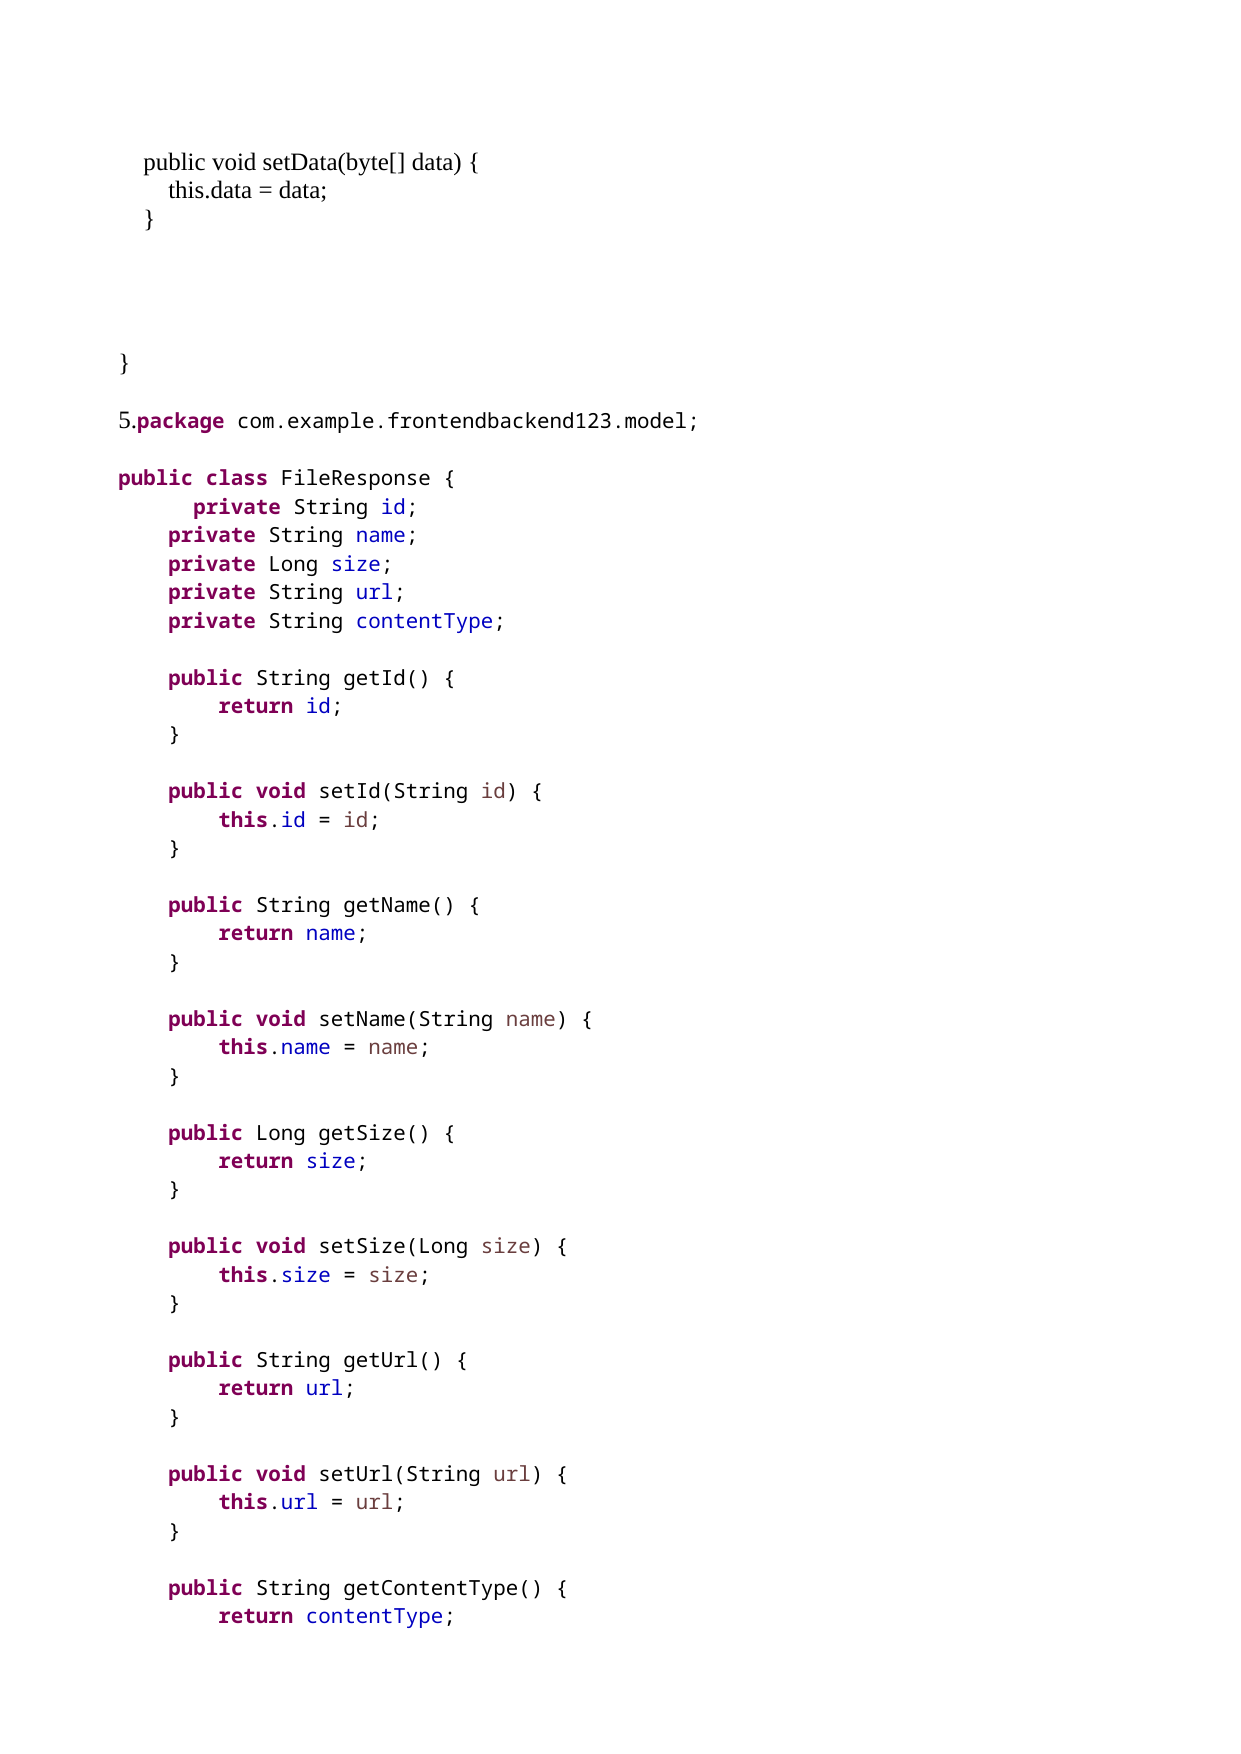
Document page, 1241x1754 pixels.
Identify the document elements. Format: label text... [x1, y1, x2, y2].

text public String getName() { [118, 890, 1122, 918]
text } [118, 833, 1122, 862]
text return id; [118, 691, 1122, 719]
text public void setName(String name) { [118, 1004, 1122, 1032]
text private Long size; [118, 549, 1122, 577]
text } [118, 1402, 1122, 1430]
text return url; [118, 1373, 1122, 1402]
text public String getUrl() { [118, 1345, 1122, 1373]
text public String getContentType() { [118, 1573, 1122, 1601]
text } [118, 1516, 1122, 1544]
text } [118, 719, 1122, 748]
text public class FileResponse { [118, 463, 1122, 492]
text this.data = data; [118, 176, 1122, 204]
text this.size = size; [118, 1260, 1122, 1288]
text public void setSize(Long size) { [118, 1231, 1122, 1260]
text } [118, 204, 1122, 233]
text } [118, 1061, 1122, 1089]
text this.id = id; [118, 805, 1122, 833]
text this.name = name; [118, 1032, 1122, 1061]
text public void setId(String id) { [118, 776, 1122, 805]
text } [118, 947, 1122, 975]
text return name; [118, 918, 1122, 947]
text public void setData(byte[] data) { [118, 147, 1122, 176]
text this.url = url; [118, 1487, 1122, 1516]
text public void setUrl(String url) { [118, 1459, 1122, 1487]
text 5.package com.example.frontendbackend123.model; [118, 406, 1122, 435]
text public Long getSize() { [118, 1118, 1122, 1146]
text private String contentType; [118, 606, 1122, 634]
text return contentType; [118, 1601, 1122, 1629]
text } [118, 1288, 1122, 1317]
text private String url; [118, 577, 1122, 606]
text public String getId() { [118, 663, 1122, 691]
text private String id; [118, 492, 1122, 520]
text } [118, 1174, 1122, 1203]
text } [118, 348, 1122, 377]
text private String name; [118, 520, 1122, 549]
text return size; [118, 1146, 1122, 1174]
